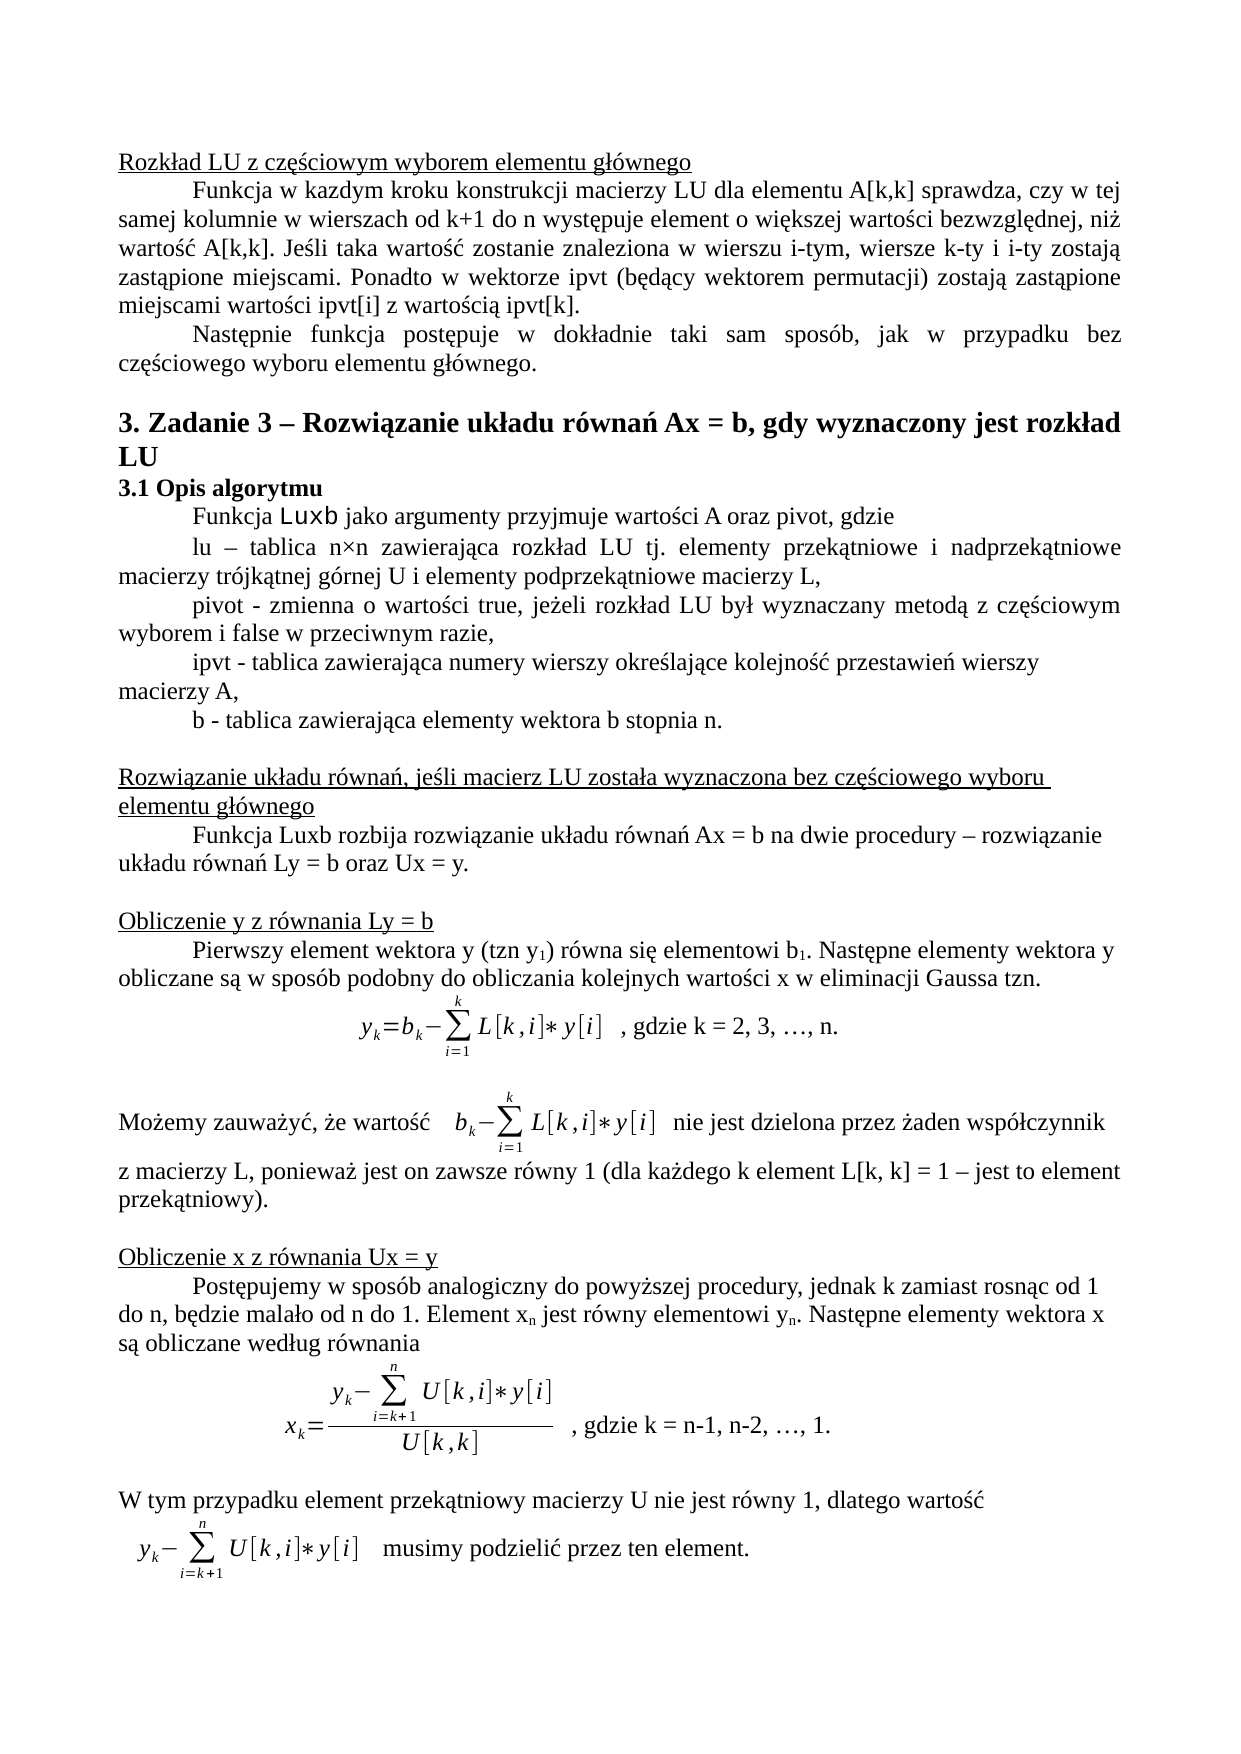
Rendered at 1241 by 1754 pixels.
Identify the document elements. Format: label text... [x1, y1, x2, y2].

text W tym przypadku element przekątniowy macierzy U nie jest równy 1, dlatego wartość musimy podzielić przez ten element. [118, 1485, 1122, 1582]
text Pierwszy element wektora y (tzn y1) równa się elementowi b1. Następne elementy wektora y obliczane są w sposób podobny do obliczania kolejnych wartości x w eliminacji Gaussa tzn. , gdzie k = 2, 3, …, n. [118, 935, 1122, 1060]
text Możemy zauważyć, że wartość nie jest dzielona przez żaden współczynnik z macierzy L, ponieważ jest on zawsze równy 1 (dla każdego k element L[k, k] = 1 – jest to element przekątniowy). [118, 1088, 1122, 1213]
text Funkcja Luxb rozbija rozwiązanie układu równań Ax = b na dwie procedury – rozwiązanie układu równań Ly = b oraz Ux = y. [118, 820, 1122, 877]
text Obliczenie y z równania Ly = b [118, 906, 1122, 935]
text Funkcja w kazdym kroku konstrukcji macierzy LU dla elementu A[k,k] sprawdza, czy w tej samej kolumnie w wierszach od k+1 do n występuje element o większej wartości bezwzględnej, niż wartość A[k,k]. Jeśli taka wartość zostanie znaleziona w wierszu i-tym, wiersze k-ty i i-ty zostają zastąpione miejscami. Ponadto w wektorze ipvt (będący wektorem permutacji) zostają zastąpione miejscami wartości ipvt[i] z wartością ipvt[k]. [118, 176, 1122, 319]
text Rozkład LU z częściowym wyborem elementu głównego [118, 147, 1122, 176]
text 3. Zadanie 3 – Rozwiązanie układu równań Ax = b, gdy wyznaczony jest rozkład LU [118, 406, 1122, 473]
text pivot - zmienna o wartości true, jeżeli rozkład LU był wyznaczany metodą z częściowym wyborem i false w przeciwnym razie, [118, 590, 1122, 647]
text lu – tablica n×n zawierająca rozkład LU tj. elementy przekątniowe i nadprzekątniowe macierzy trójkątnej górnej U i elementy podprzekątniowe macierzy L, [118, 532, 1122, 590]
text 3.1 Opis algorytmu [118, 473, 1122, 501]
text b - tablica zawierająca elementy wektora b stopnia n. [118, 705, 1122, 733]
text ipvt - tablica zawierająca numery wierszy określające kolejność przestawień wierszy macierzy A, [118, 647, 1122, 705]
text Następnie funkcja postępuje w dokładnie taki sam sposób, jak w przypadku bez częściowego wyboru elementu głównego. [118, 319, 1122, 377]
text Obliczenie x z równania Ux = y [118, 1242, 1122, 1271]
text Funkcja Luxb jako argumenty przyjmuje wartości A oraz pivot, gdzie [118, 501, 1122, 532]
text , gdzie k = n-1, n-2, …, 1. [118, 1357, 1122, 1457]
text Rozwiązanie układu równań, jeśli macierz LU została wyznaczona bez częściowego wyboru elementu głównego [118, 762, 1122, 820]
text Postępujemy w sposób analogiczny do powyższej procedury, jednak k zamiast rosnąc od 1 do n, będzie malało od n do 1. Element xn jest równy elementowi yn. Następne elementy wektora x są obliczane według równania [118, 1271, 1122, 1357]
